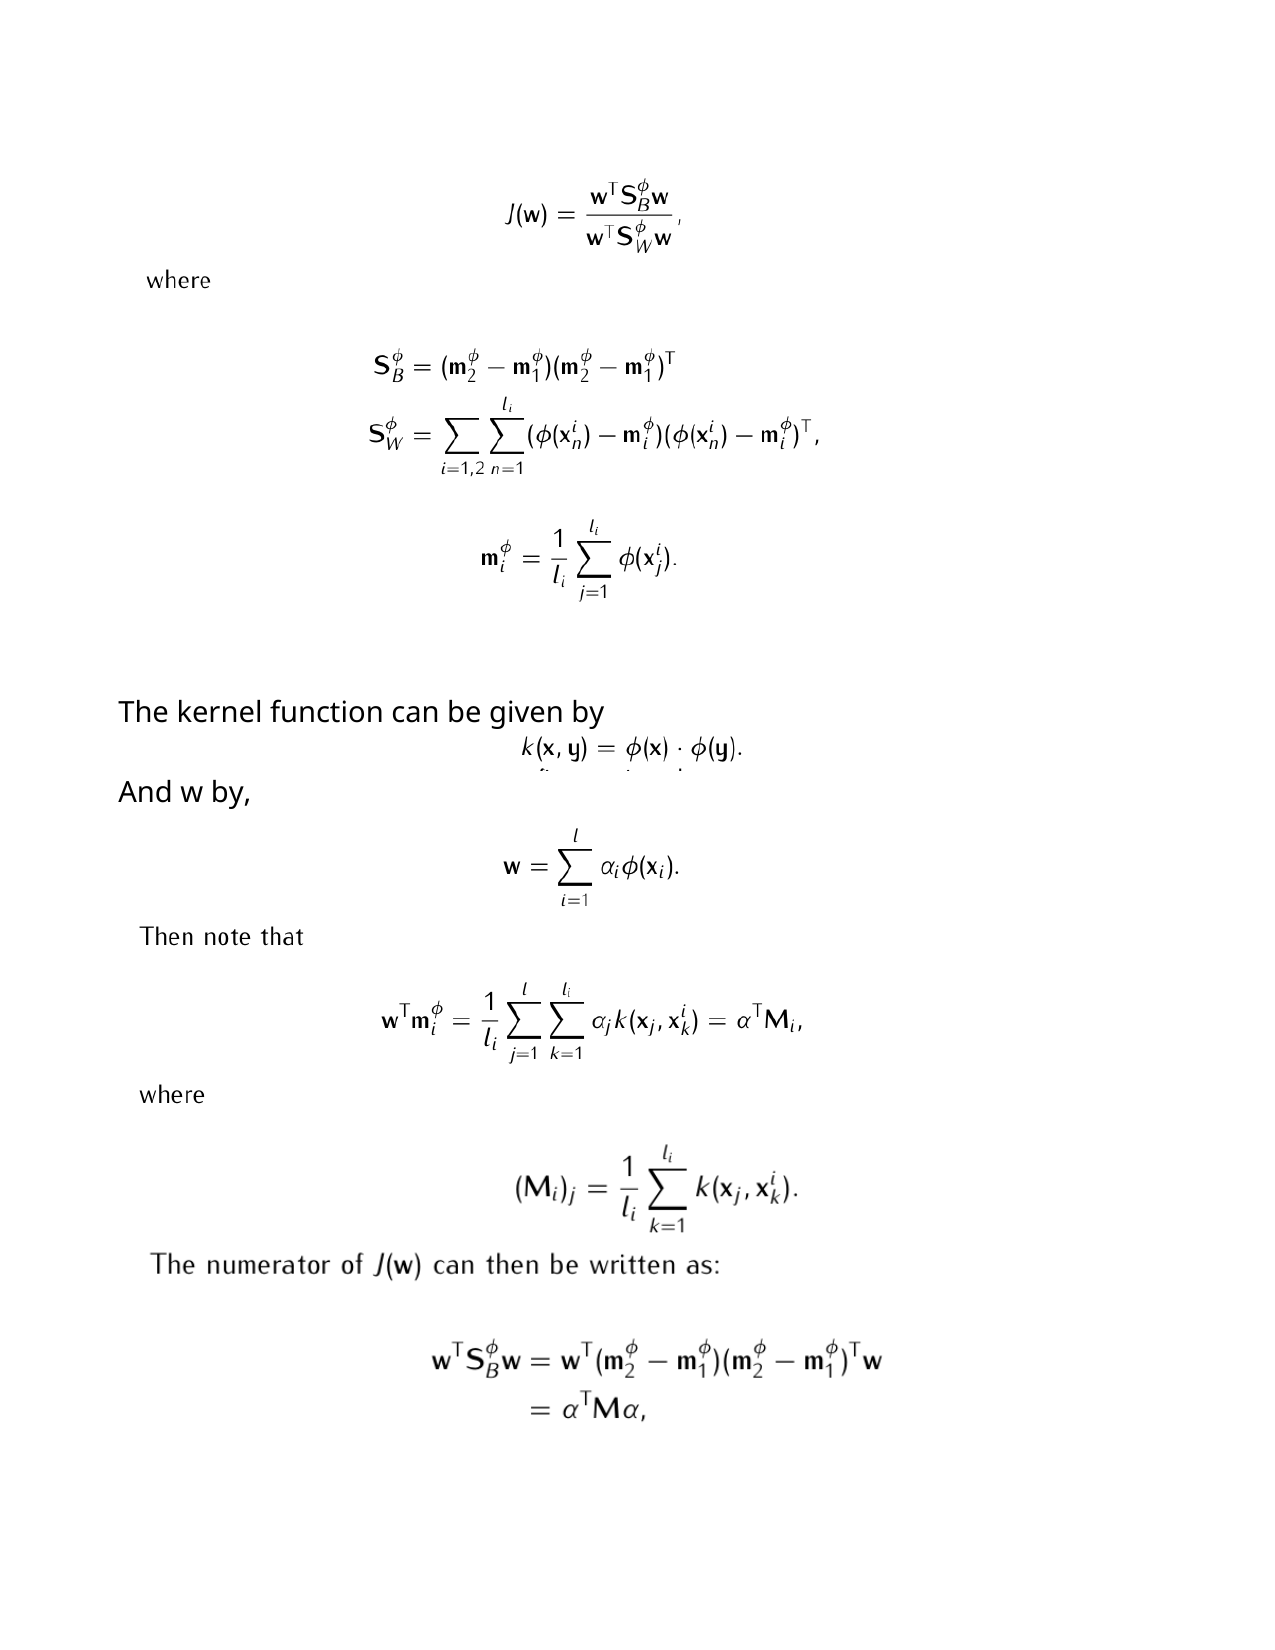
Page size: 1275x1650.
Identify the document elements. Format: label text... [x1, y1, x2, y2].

picture [118, 810, 1176, 1435]
picture [602, 731, 760, 771]
picture [105, 154, 1157, 494]
text And w by, [118, 771, 1157, 810]
text The kernel function can be given by [118, 692, 1157, 731]
